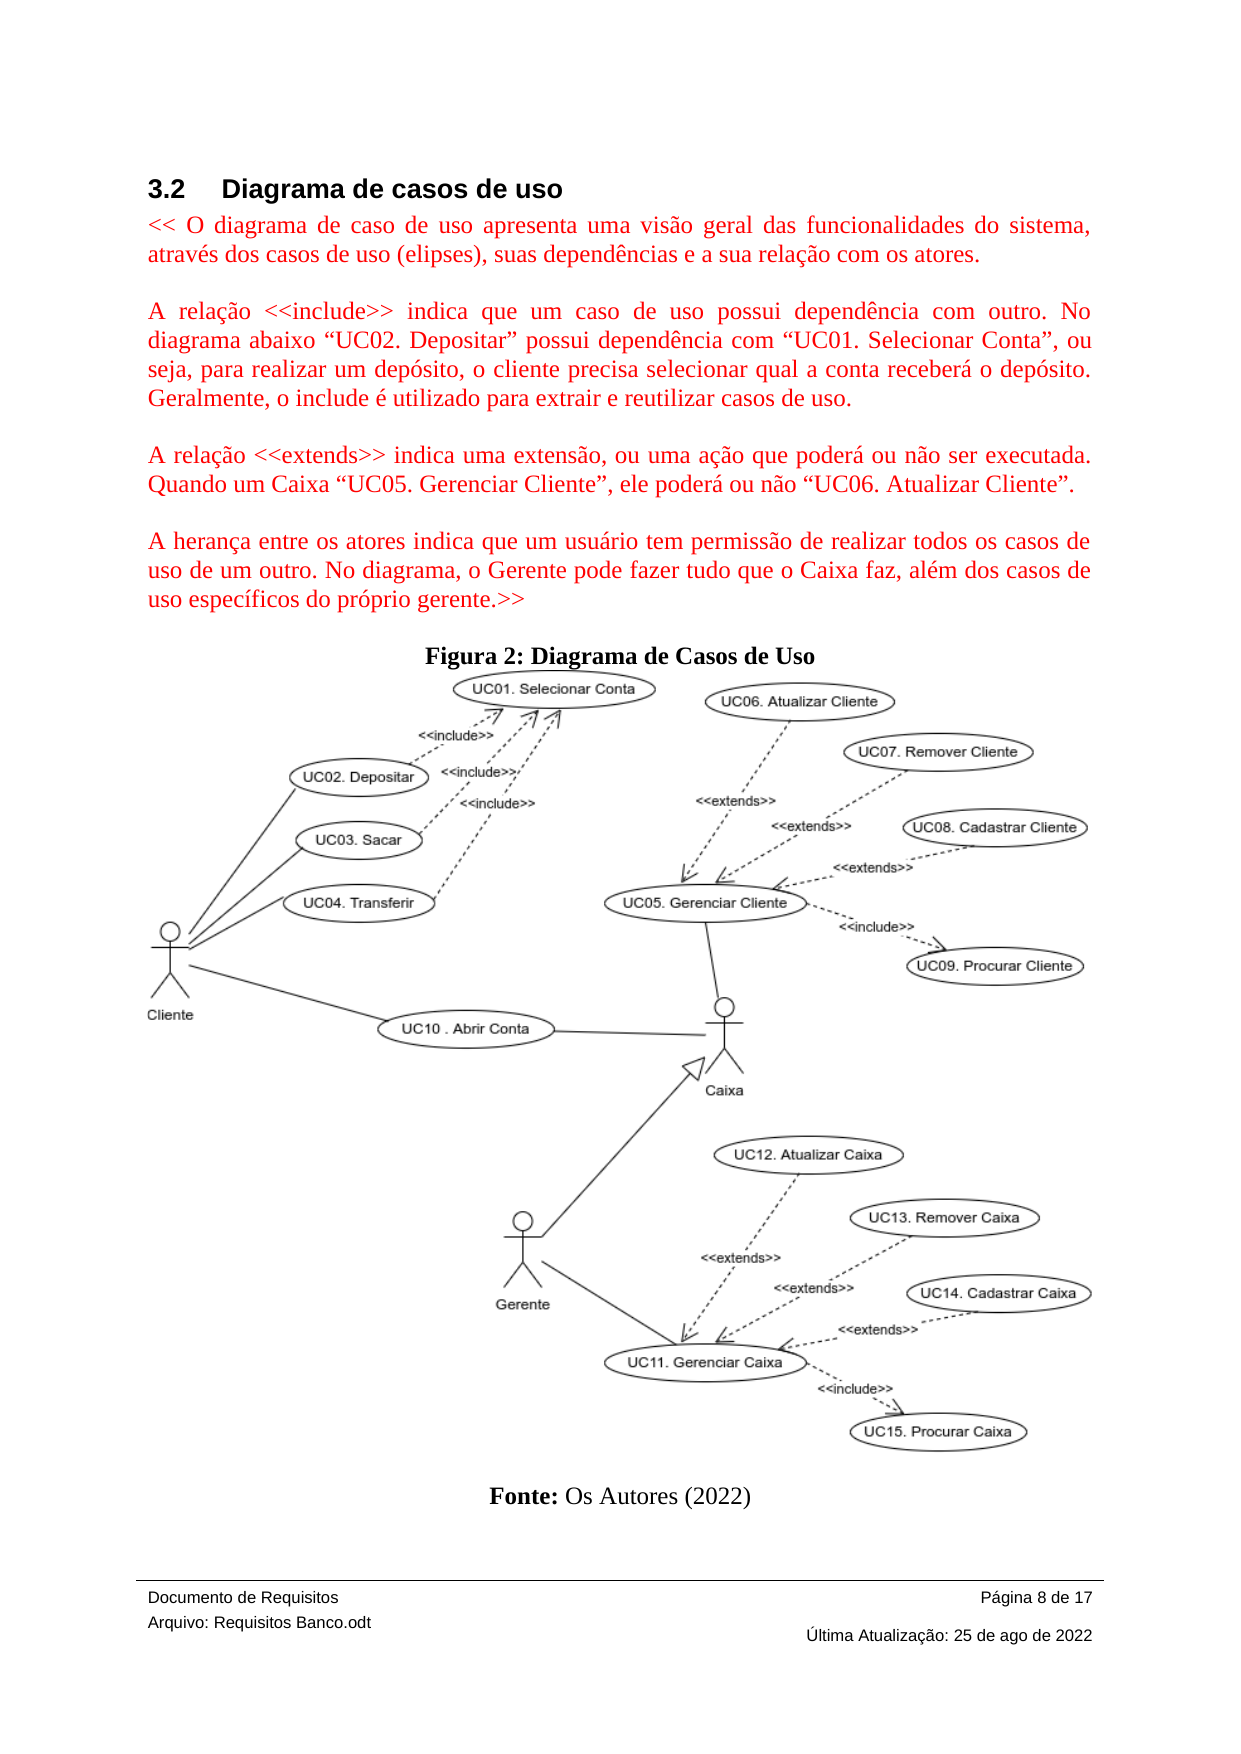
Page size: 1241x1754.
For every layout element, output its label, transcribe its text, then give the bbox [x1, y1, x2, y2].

text A relação <<include>> indica que um caso de uso possui dependência com outro. No diagrama abaixo “UC02. Depositar” possui dependência com “UC01. Selecionar Conta”, ou seja, para realizar um depósito, o cliente precisa selecionar qual a conta receberá o depósito. Geralmente, o include é utilizado para extrair e reutilizar casos de uso. [148, 296, 1092, 411]
subtitle Diagrama de casos de uso [148, 173, 1092, 204]
text Figura 2: Diagrama de Casos de Uso [148, 641, 1092, 670]
text A relação <<extends>> indica uma extensão, ou uma ação que poderá ou não ser executada. Quando um Caixa “UC05. Gerenciar Cliente”, ele poderá ou não “UC06. Atualizar Cliente”. [148, 440, 1092, 498]
text << O diagrama de caso de uso apresenta uma visão geral das funcionalidades do sistema, através dos casos de uso (elipses), suas dependências e a sua relação com os atores. [148, 210, 1092, 268]
text Fonte: Os Autores (2022) [148, 1481, 1092, 1510]
text A herança entre os atores indica que um usuário tem permissão de realizar todos os casos de uso de um outro. No diagrama, o Gerente pode fazer tudo que o Caixa faz, além dos casos de uso específicos do próprio gerente.>> [148, 526, 1092, 613]
picture [147, 670, 1093, 1453]
